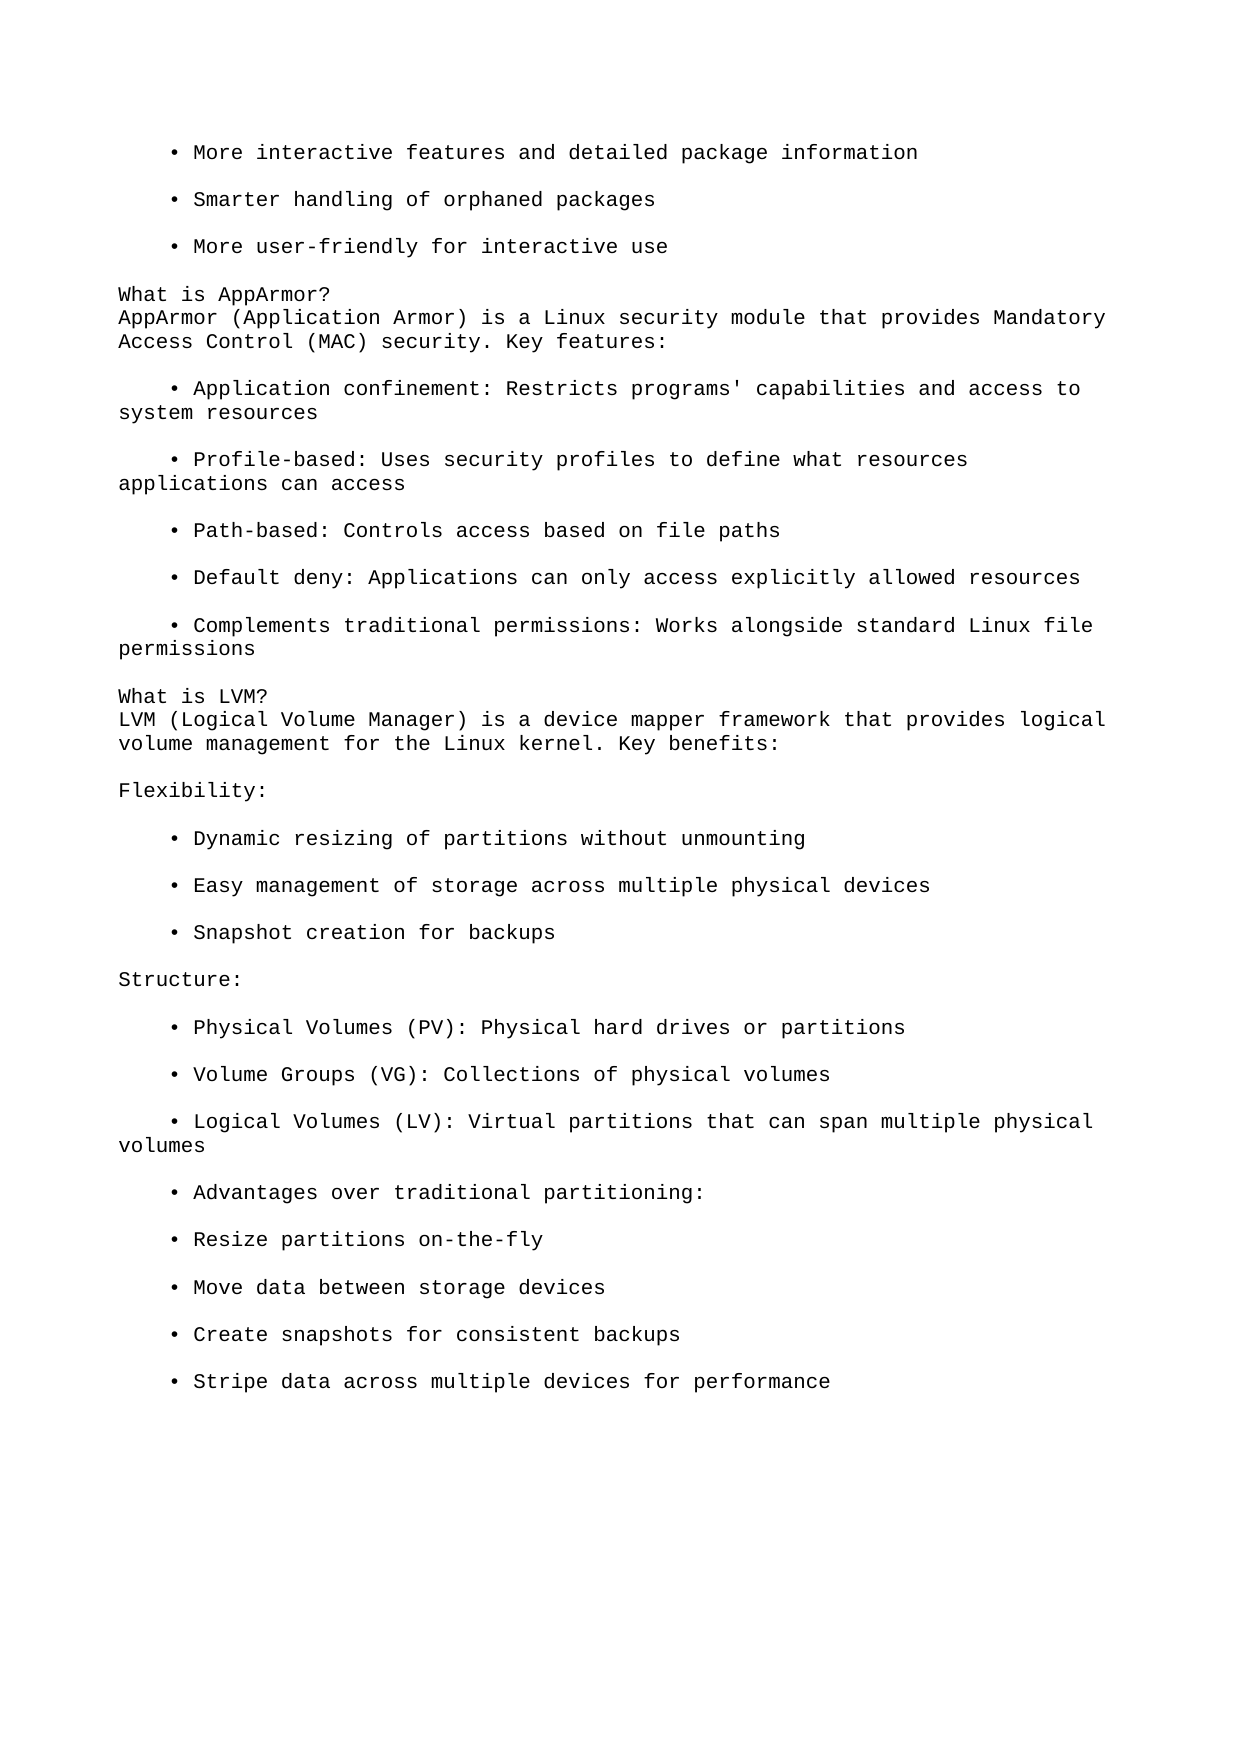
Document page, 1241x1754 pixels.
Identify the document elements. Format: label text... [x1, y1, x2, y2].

text • Smarter handling of orphaned packages [118, 189, 1122, 213]
text • Volume Groups (VG): Collections of physical volumes [118, 1064, 1122, 1088]
text • Complements traditional permissions: Works alongside standard Linux file permissions [118, 615, 1122, 662]
text • Snapshot creation for backups [118, 922, 1122, 946]
text • Default deny: Applications can only access explicitly allowed resources [118, 567, 1122, 591]
text • Profile-based: Uses security profiles to define what resources applications can access [118, 449, 1122, 496]
text • More interactive features and detailed package information [118, 142, 1122, 165]
text What is AppArmor? [118, 284, 1122, 307]
text • Logical Volumes (LV): Virtual partitions that can span multiple physical volumes [118, 1111, 1122, 1158]
text • Stripe data across multiple devices for performance [118, 1371, 1122, 1395]
text What is LVM? [118, 686, 1122, 709]
text • Move data between storage devices [118, 1277, 1122, 1300]
text • Advantages over traditional partitioning: [118, 1182, 1122, 1206]
text • Create snapshots for consistent backups [118, 1324, 1122, 1348]
text • Easy management of storage across multiple physical devices [118, 875, 1122, 898]
text • Path-based: Controls access based on file paths [118, 520, 1122, 544]
text Flexibility: [118, 780, 1122, 804]
text • Dynamic resizing of partitions without unmounting [118, 827, 1122, 851]
text Structure: [118, 969, 1122, 993]
text • Physical Volumes (PV): Physical hard drives or partitions [118, 1017, 1122, 1040]
text • Application confinement: Restricts programs' capabilities and access to system resources [118, 378, 1122, 426]
text • More user-friendly for interactive use [118, 236, 1122, 260]
text AppArmor (Application Armor) is a Linux security module that provides Mandatory Access Control (MAC) security. Key features: [118, 307, 1122, 354]
text LVM (Logical Volume Manager) is a device mapper framework that provides logical volume management for the Linux kernel. Key benefits: [118, 709, 1122, 757]
text • Resize partitions on-the-fly [118, 1229, 1122, 1253]
